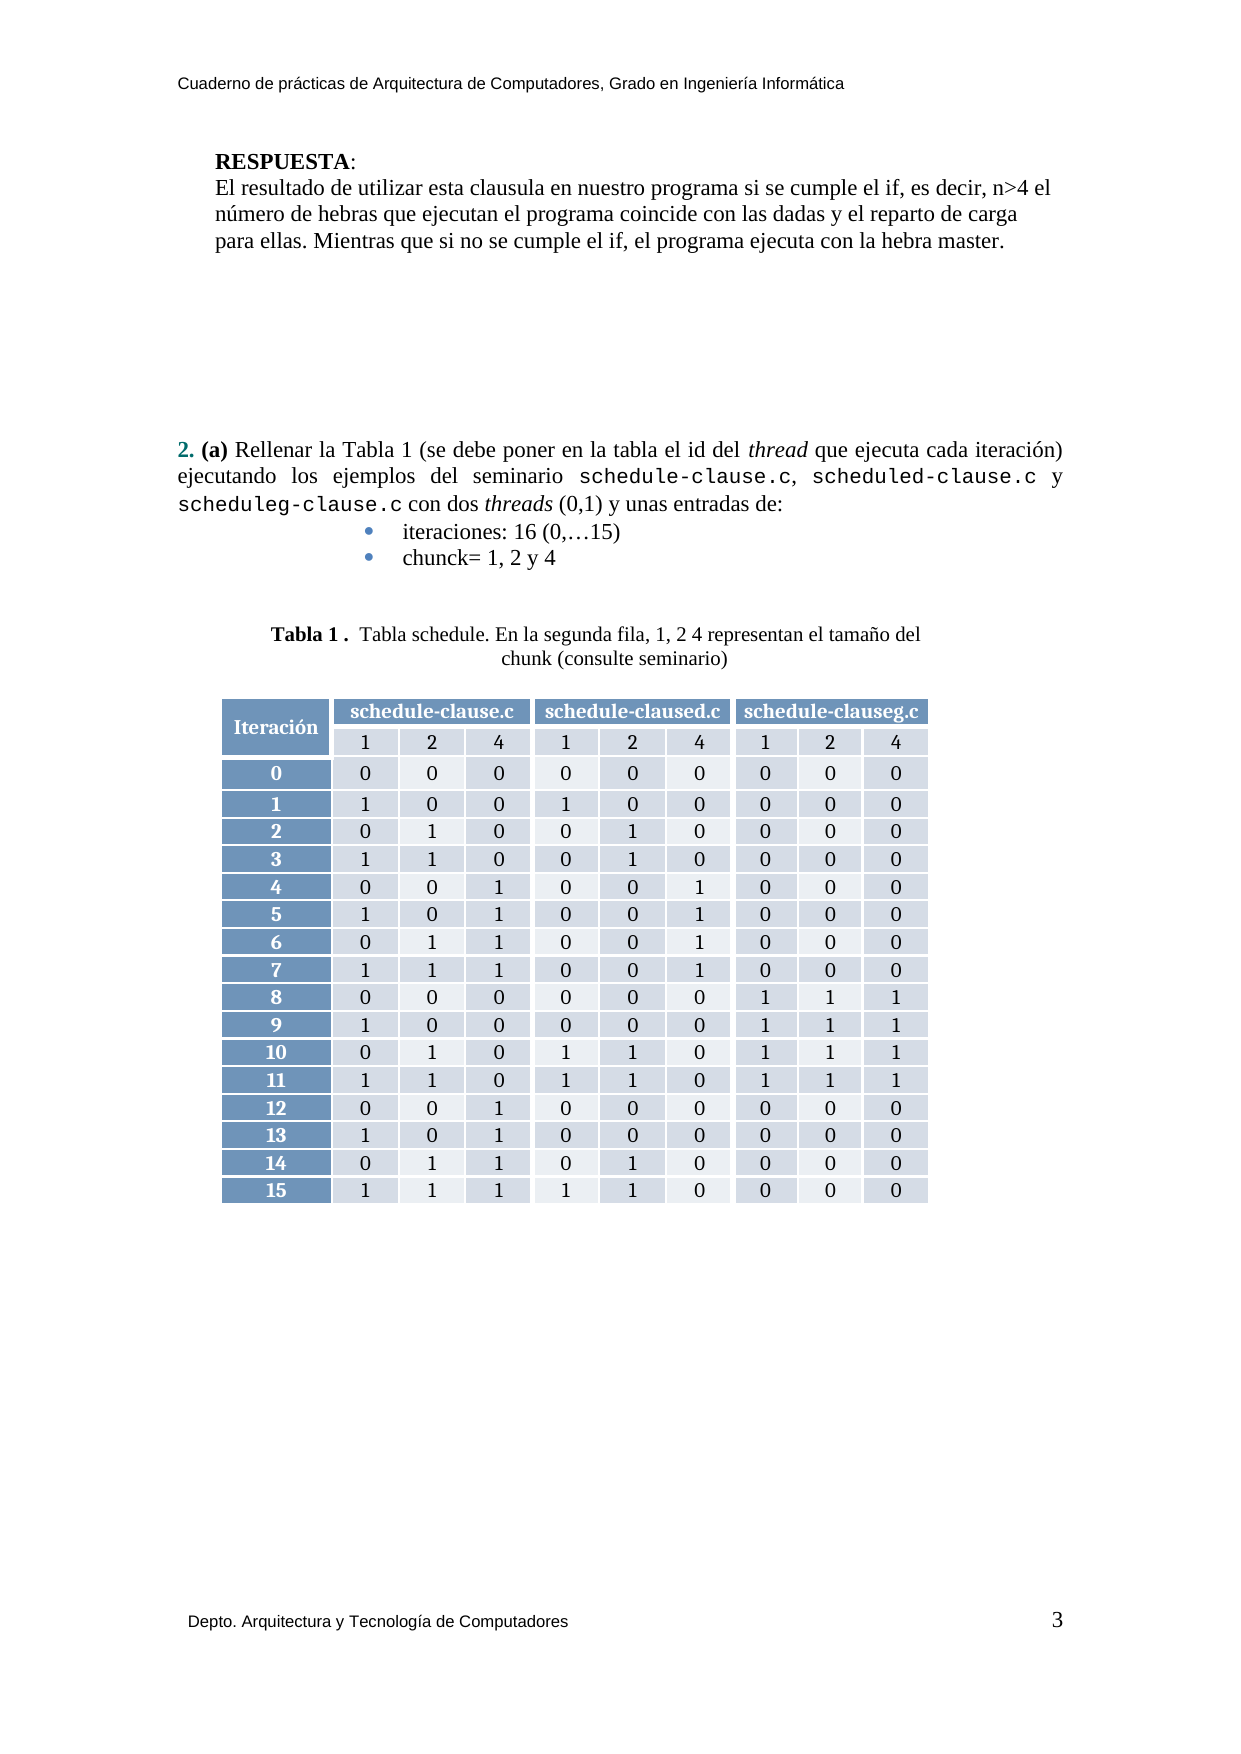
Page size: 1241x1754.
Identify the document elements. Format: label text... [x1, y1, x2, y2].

table_cell 0 [400, 874, 464, 899]
table_cell 1 [535, 1067, 598, 1093]
text El resultado de utilizar esta clausula en nuestro programa si se cumple el if, es decir, n>4 el número de hebras que ejecutan el programa coincide con las dadas y el reparto de carga para ellas. Mientras que si no se cumple el if, el programa ejecuta con la hebra master. [215, 174, 1063, 253]
table_cell 0 [600, 957, 665, 982]
table_cell 0 [799, 819, 861, 844]
table_cell 3 [222, 846, 331, 872]
table_cell 0 [667, 757, 730, 789]
table_cell 1 [600, 819, 665, 844]
table_cell 1 [333, 1067, 398, 1093]
table_cell 0 [400, 1122, 464, 1148]
table_cell 0 [864, 901, 928, 927]
table_header schedule-clauseg.c [736, 699, 928, 724]
table_cell 1 [600, 1150, 665, 1175]
table_cell 0 [600, 901, 665, 927]
table_cell 4 [466, 729, 530, 755]
table_cell 1 [864, 984, 928, 1010]
table_cell 0 [333, 929, 398, 954]
table_cell 1 [333, 1012, 398, 1037]
table_cell 1 [466, 929, 530, 954]
table_cell 1 [736, 1040, 797, 1065]
table_cell 0 [864, 819, 928, 844]
table_cell 0 [600, 929, 665, 954]
table_cell 0 [400, 757, 464, 789]
table_cell 0 [864, 1150, 928, 1175]
table_cell 1 [466, 1122, 530, 1148]
table_cell 10 [222, 1040, 331, 1065]
table_cell 1 [333, 957, 398, 982]
table_cell 1 [864, 1067, 928, 1093]
table_cell 0 [535, 846, 598, 872]
table_cell 12 [222, 1095, 331, 1120]
table_cell 0 [466, 757, 530, 789]
table_cell 0 [600, 1012, 665, 1037]
table_cell 1 [600, 1067, 665, 1093]
table_cell 1 [799, 1067, 861, 1093]
table_cell 0 [535, 1122, 598, 1148]
table_cell 1 [535, 791, 598, 817]
table_cell 1 [799, 984, 861, 1010]
table_cell 0 [736, 791, 797, 817]
table_cell 0 [333, 757, 398, 789]
table_cell 1 [400, 1178, 464, 1203]
table_cell 0 [222, 760, 331, 789]
table_cell 0 [799, 1178, 861, 1203]
table_cell 2 [222, 819, 331, 844]
table_cell 1 [466, 874, 530, 899]
table_cell 1 [535, 1178, 598, 1203]
table_cell 0 [799, 757, 861, 789]
table_cell 0 [736, 1122, 797, 1148]
table_cell 0 [799, 1122, 861, 1148]
table_cell 1 [864, 1012, 928, 1037]
table_cell 2 [799, 729, 861, 755]
table_cell 0 [736, 1150, 797, 1175]
table_cell 0 [736, 929, 797, 954]
table_cell 0 [864, 757, 928, 789]
table_cell 1 [466, 901, 530, 927]
table_cell 0 [799, 957, 861, 982]
table_cell 2 [400, 729, 464, 755]
table_cell 0 [466, 984, 530, 1010]
table_header Tabla schedule. En la segunda fila, 1, 2 4 representan el tamaño del chunk (consulte seminario) [177, 597, 939, 670]
table_cell 0 [466, 1012, 530, 1037]
table_cell 0 [466, 1067, 530, 1093]
table_cell 1 [667, 874, 730, 899]
table_cell 0 [736, 874, 797, 899]
table_cell 0 [333, 1150, 398, 1175]
table_cell 0 [799, 1150, 861, 1175]
table_cell 0 [799, 874, 861, 899]
table_cell 0 [466, 791, 530, 817]
table_cell 1 [736, 729, 797, 755]
table_cell 0 [600, 984, 665, 1010]
table_cell 0 [667, 846, 730, 872]
table_cell 0 [600, 757, 665, 789]
table_cell 0 [400, 1012, 464, 1037]
table_cell 0 [736, 901, 797, 927]
table_cell 0 [799, 791, 861, 817]
table_cell 0 [535, 984, 598, 1010]
table_header Iteración [222, 699, 329, 755]
table_cell 0 [864, 1178, 928, 1203]
table_cell 1 [736, 984, 797, 1010]
table_cell 0 [799, 846, 861, 872]
table_cell 0 [400, 1095, 464, 1120]
table_cell 0 [736, 757, 797, 789]
table_cell 1 [400, 1150, 464, 1175]
table_cell 1 [799, 1040, 861, 1065]
list 2. (a) Rellenar la Tabla 1 (se debe poner en la tabla el id del thread que ejecuta cada iteración) ejecutando los ejemplos del seminario schedule-clause.c, scheduled-clause.c y scheduleg-clause.c con dos threads (0,1) y unas entradas de: [177, 436, 1063, 518]
table_cell 13 [222, 1122, 331, 1148]
table_cell 0 [864, 1095, 928, 1120]
table_cell 14 [222, 1150, 331, 1175]
table_cell 0 [736, 1178, 797, 1203]
table_cell 0 [667, 1178, 730, 1203]
table_cell 0 [667, 1012, 730, 1037]
table_cell 0 [535, 874, 598, 899]
table_cell 0 [466, 819, 530, 844]
table_cell 0 [400, 901, 464, 927]
table_cell 1 [333, 1178, 398, 1203]
table_cell 0 [667, 1095, 730, 1120]
table_cell 0 [667, 1122, 730, 1148]
table_cell 0 [535, 957, 598, 982]
table_cell 1 [736, 1067, 797, 1093]
table_cell 0 [667, 1150, 730, 1175]
table_cell 0 [736, 846, 797, 872]
table_cell 1 [466, 1095, 530, 1120]
table_cell 0 [864, 874, 928, 899]
table_cell 1 [466, 957, 530, 982]
table_cell 0 [864, 929, 928, 954]
table_cell 0 [333, 1040, 398, 1065]
table_cell 6 [222, 929, 331, 954]
table_cell 0 [864, 791, 928, 817]
table_cell 1 [466, 1150, 530, 1175]
table_cell 0 [864, 1122, 928, 1148]
table_cell 1 [535, 1040, 598, 1065]
table_cell 4 [864, 729, 928, 755]
table_cell 1 [222, 791, 331, 817]
table_cell 0 [736, 1095, 797, 1120]
table_cell 1 [466, 1178, 530, 1203]
table_cell 0 [736, 957, 797, 982]
table_cell 1 [799, 1012, 861, 1037]
table_cell 1 [667, 901, 730, 927]
table_cell 11 [222, 1067, 331, 1093]
table_cell 0 [600, 874, 665, 899]
table_cell 0 [535, 1095, 598, 1120]
table_cell 4 [222, 874, 331, 899]
list chunck= 1, 2 y 4 [365, 544, 1063, 571]
table_cell 1 [400, 1040, 464, 1065]
table_cell 0 [667, 984, 730, 1010]
table_cell 0 [466, 846, 530, 872]
table_cell 1 [400, 929, 464, 954]
table_cell 0 [400, 791, 464, 817]
table_cell 1 [334, 729, 398, 755]
table_cell 0 [864, 957, 928, 982]
table_cell 0 [736, 819, 797, 844]
table_cell 1 [535, 729, 598, 755]
table_cell 0 [333, 819, 398, 844]
table_cell 1 [333, 1122, 398, 1148]
table_cell 1 [400, 1067, 464, 1093]
table_cell 1 [667, 957, 730, 982]
table_cell 0 [333, 984, 398, 1010]
table_cell 0 [535, 819, 598, 844]
table_cell 0 [799, 1095, 861, 1120]
table_cell 0 [667, 1067, 730, 1093]
table_cell 0 [799, 929, 861, 954]
table_cell 0 [333, 1095, 398, 1120]
table_cell 0 [667, 791, 730, 817]
table_cell 1 [736, 1012, 797, 1037]
table_cell 2 [600, 729, 665, 755]
table_cell 0 [667, 819, 730, 844]
table_cell 1 [400, 957, 464, 982]
list iteraciones: 16 (0,…15) [365, 518, 1063, 544]
table_cell 0 [600, 791, 665, 817]
table_cell 8 [222, 984, 331, 1010]
table_cell 0 [535, 1012, 598, 1037]
table_cell 9 [222, 1012, 331, 1037]
table_cell 0 [667, 1040, 730, 1065]
table_cell 0 [333, 874, 398, 899]
table_cell 0 [600, 1122, 665, 1148]
table_header schedule-claused.c [535, 699, 730, 724]
table_cell 1 [333, 901, 398, 927]
table_header schedule-clause.c [334, 699, 530, 724]
table_cell 4 [667, 729, 730, 755]
table_cell 1 [600, 1178, 665, 1203]
table_cell 0 [466, 1040, 530, 1065]
table_cell 0 [535, 1150, 598, 1175]
table_cell [177, 670, 939, 696]
table_cell 1 [667, 929, 730, 954]
table_cell 0 [864, 846, 928, 872]
table_cell 1 [400, 819, 464, 844]
table_cell 0 [535, 901, 598, 927]
table_cell 1 [333, 846, 398, 872]
table_cell 1 [600, 1040, 665, 1065]
table_cell 7 [222, 957, 331, 982]
table_cell 1 [600, 846, 665, 872]
table_cell 1 [333, 791, 398, 817]
table_cell 0 [799, 901, 861, 927]
table_cell 15 [222, 1178, 331, 1203]
table_cell 5 [222, 901, 331, 927]
table_cell 0 [600, 1095, 665, 1120]
table_cell 0 [400, 984, 464, 1010]
table_cell 0 [535, 757, 598, 789]
text RESPUESTA: [215, 148, 1063, 174]
table_cell 0 [535, 929, 598, 954]
table_cell 1 [400, 846, 464, 872]
table_cell 1 [864, 1040, 928, 1065]
